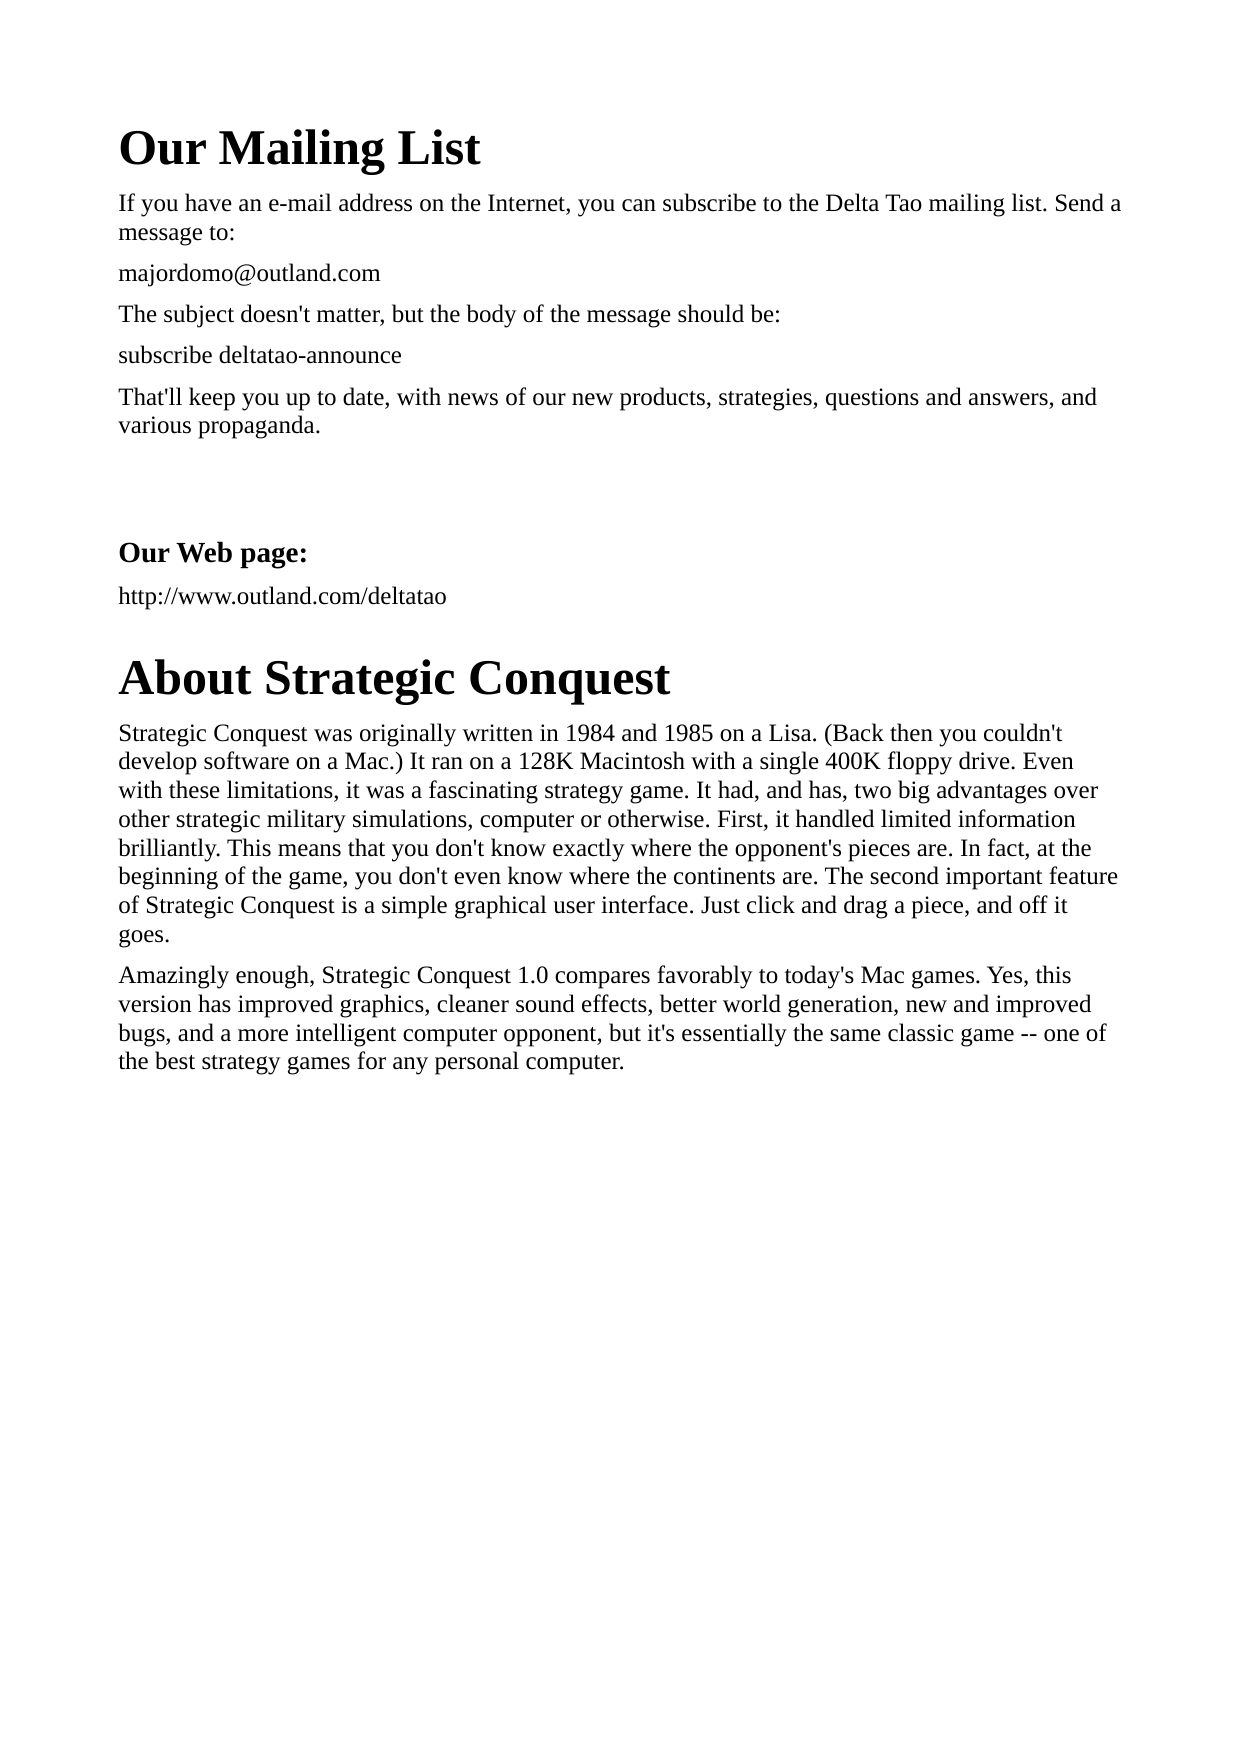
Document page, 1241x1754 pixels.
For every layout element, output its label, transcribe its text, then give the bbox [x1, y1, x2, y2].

text Amazingly enough, Strategic Conquest 1.0 compares favorably to today's Mac games. Yes, this version has improved graphics, cleaner sound effects, better world generation, new and improved bugs, and a more intelligent computer opponent, but it's essentially the same classic game -- one of the best strategy games for any personal computer. [118, 960, 1122, 1075]
text subscribe deltatao-announce [118, 341, 1122, 369]
text Strategic Conquest was originally written in 1984 and 1985 on a Lisa. (Back then you couldn't develop software on a Mac.) It ran on a 128K Macintosh with a single 400K floppy drive. Even with these limitations, it was a fascinating strategy game. It had, and has, two big advantages over other strategic military simulations, computer or otherwise. First, it handled limited information brilliantly. This means that you don't know exactly where the opponent's pieces are. In fact, at the beginning of the game, you don't even know where the continents are. The second important feature of Strategic Conquest is a simple graphical user interface. Just click and drag a piece, and off it goes. [118, 718, 1122, 948]
text The subject doesn't matter, but the body of the message should be: [118, 299, 1122, 328]
subtitle Our Web page: [118, 535, 1122, 569]
text http://www.outland.com/deltatao [118, 581, 1122, 610]
subtitle About Strategic Conquest [118, 648, 1122, 705]
text That'll keep you up to date, with news of our new products, strategies, questions and answers, and various propaganda. [118, 382, 1122, 439]
text majordomo@outland.com [118, 258, 1122, 287]
subtitle Our Mailing List [118, 118, 1122, 176]
text If you have an e-mail address on the Internet, you can subscribe to the Delta Tao mailing list. Send a message to: [118, 188, 1122, 246]
